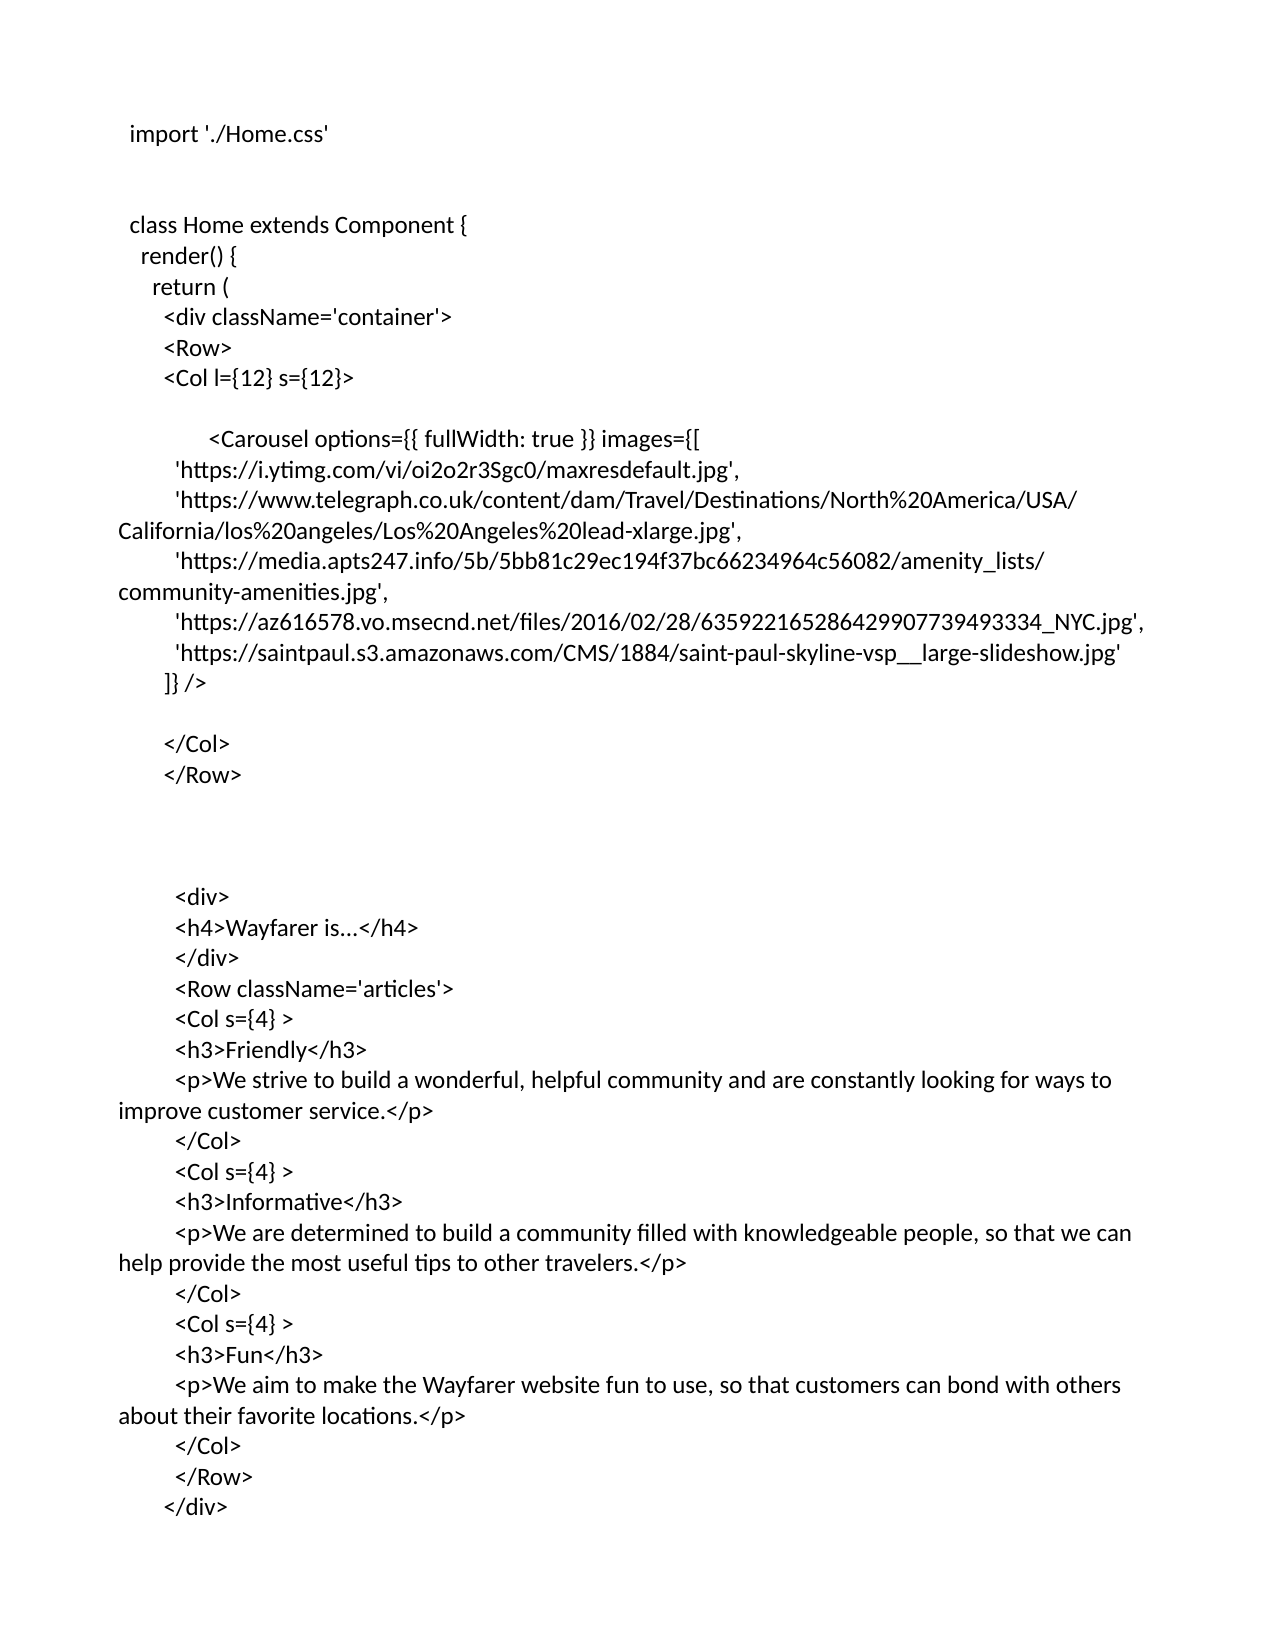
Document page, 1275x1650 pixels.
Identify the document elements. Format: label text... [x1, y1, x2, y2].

text 'https://i.ytimg.com/vi/oi2o2r3Sgc0/maxresdefault.jpg', [118, 454, 1157, 484]
text <h3>Informative</h3> [118, 1186, 1157, 1217]
text <Col s={4} > [118, 1308, 1157, 1339]
text import './Home.css' [118, 118, 1157, 149]
text <h3>Friendly</h3> [118, 1034, 1157, 1064]
text <Col l={12} s={12}> [118, 362, 1157, 393]
text </div> [118, 942, 1157, 973]
text 'https://www.telegraph.co.uk/content/dam/Travel/Destinations/North%20America/USA/California/los%20angeles/Los%20Angeles%20lead-xlarge.jpg', [118, 484, 1157, 545]
text <Col s={4} > [118, 1156, 1157, 1186]
text 'https://media.apts247.info/5b/5bb81c29ec194f37bc66234964c56082/amenity_lists/community-amenities.jpg', [118, 545, 1157, 606]
text 'https://az616578.vo.msecnd.net/files/2016/02/28/635922165286429907739493334_NYC.jpg', [118, 606, 1157, 637]
text </Col> [118, 1278, 1157, 1308]
text </Col> [118, 1431, 1157, 1461]
text ]} /> [118, 667, 1157, 698]
text <h3>Fun</h3> [118, 1339, 1157, 1369]
text class Home extends Component { [118, 210, 1157, 240]
text <Col s={4} > [118, 1003, 1157, 1034]
text <p>We aim to make the Wayfarer website fun to use, so that customers can bond with others about their favorite locations.</p> [118, 1369, 1157, 1431]
text <p>We strive to build a wonderful, helpful community and are constantly looking for ways to improve customer service.</p> [118, 1064, 1157, 1125]
text render() { [118, 240, 1157, 271]
text <Row className='articles'> [118, 973, 1157, 1003]
text </Col> [118, 1125, 1157, 1156]
text <div className='container'> [118, 301, 1157, 332]
text <Row> [118, 332, 1157, 362]
text <p>We are determined to build a community filled with knowledgeable people, so that we can help provide the most useful tips to other travelers.</p> [118, 1217, 1157, 1278]
text </div> [118, 1492, 1157, 1522]
text 'https://saintpaul.s3.amazonaws.com/CMS/1884/saint-paul-skyline-vsp__large-slideshow.jpg' [118, 637, 1157, 667]
text return ( [118, 271, 1157, 301]
text </Col> [118, 728, 1157, 759]
text <Carousel options={{ fullWidth: true }} images={[ [118, 423, 1157, 454]
text </Row> [118, 759, 1157, 789]
text <h4>Wayfarer is...</h4> [118, 912, 1157, 942]
text <div> [118, 881, 1157, 912]
text </Row> [118, 1461, 1157, 1492]
